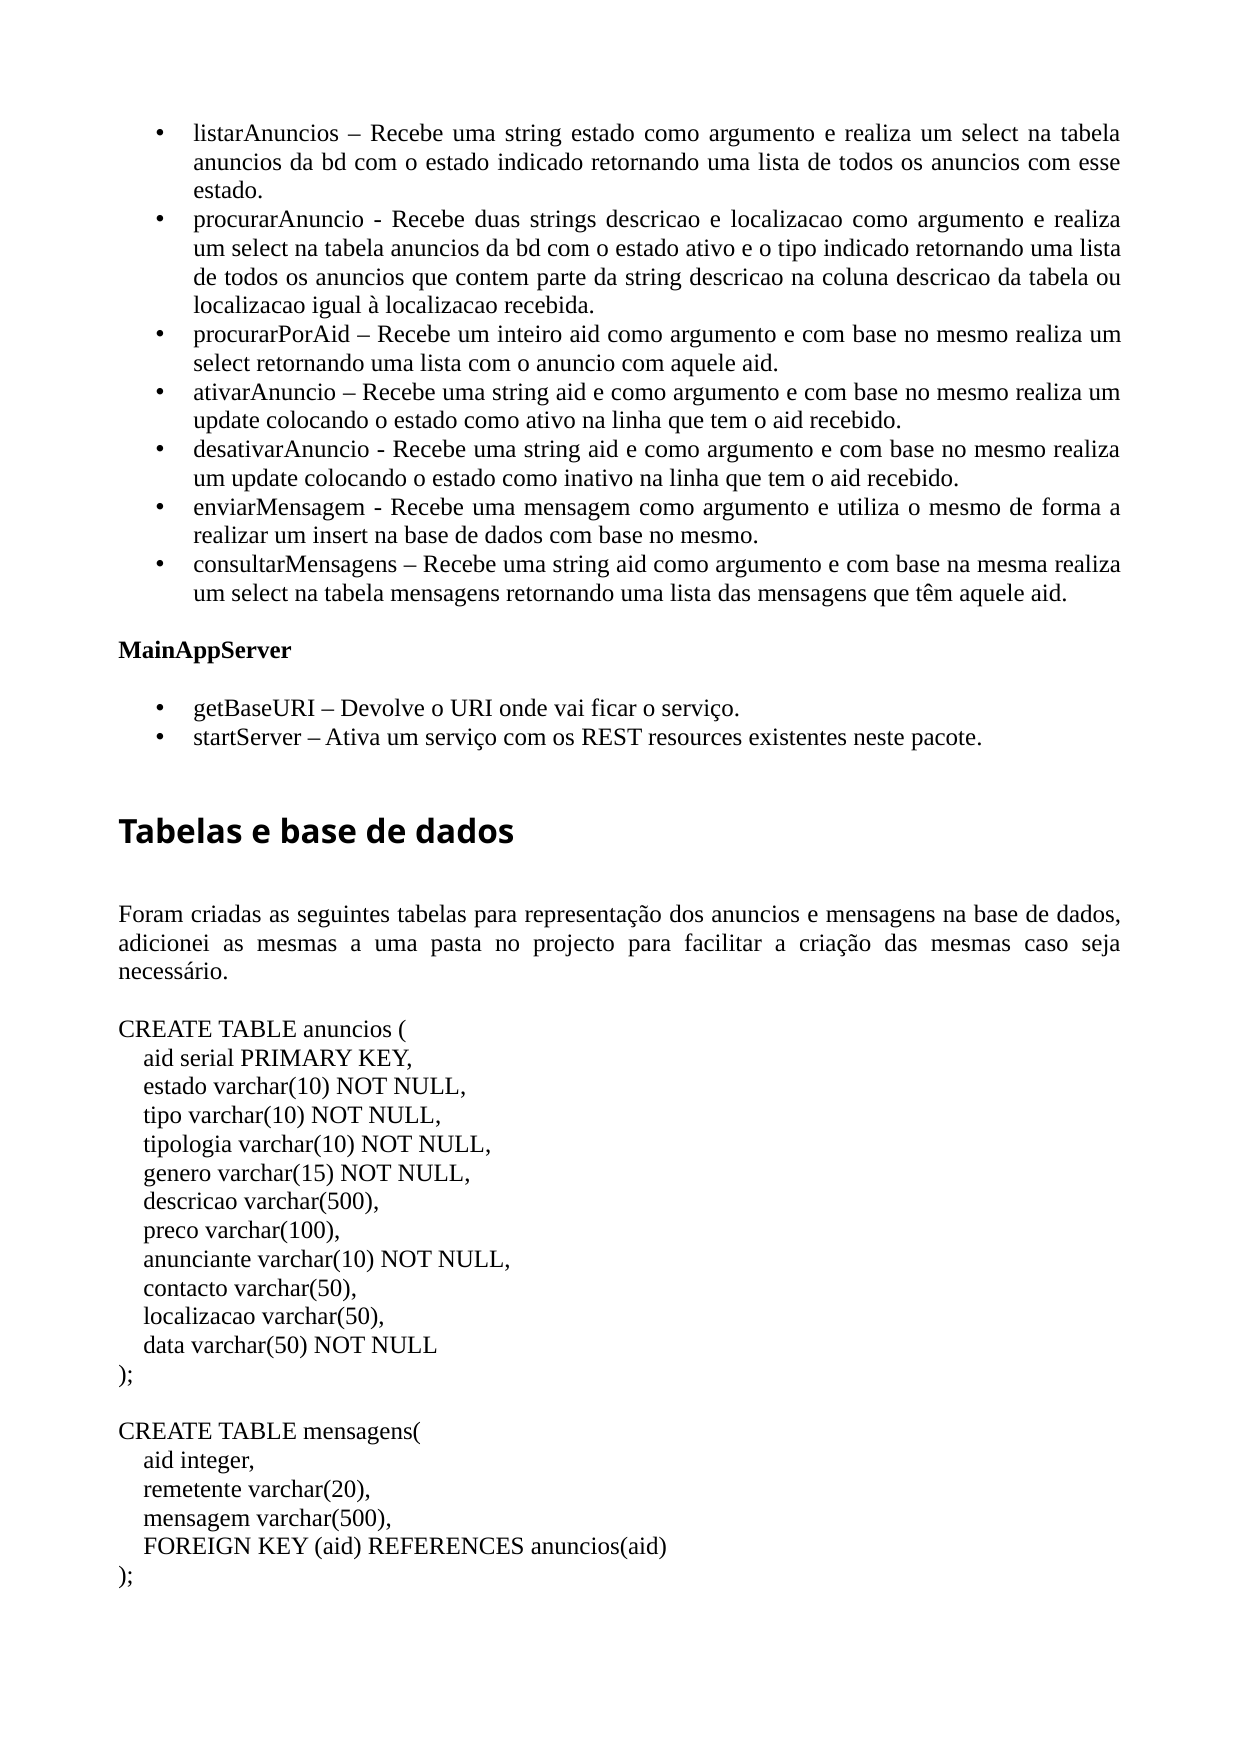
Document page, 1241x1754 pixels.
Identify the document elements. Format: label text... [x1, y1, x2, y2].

list ativarAnuncio – Recebe uma string aid e como argumento e com base no mesmo realiza um update colocando o estado como ativo na linha que tem o aid recebido. [156, 377, 1122, 434]
text data varchar(50) NOT NULL [118, 1330, 1122, 1359]
list listarAnuncios – Recebe uma string estado como argumento e realiza um select na tabela anuncios da bd com o estado indicado retornando uma lista de todos os anuncios com esse estado. [156, 118, 1122, 204]
text tipologia varchar(10) NOT NULL, [118, 1129, 1122, 1158]
list consultarMensagens – Recebe uma string aid como argumento e com base na mesma realiza um select na tabela mensagens retornando uma lista das mensagens que têm aquele aid. [156, 549, 1122, 607]
list startServer – Ativa um serviço com os REST resources existentes neste pacote. [156, 722, 1122, 751]
text aid integer, [118, 1445, 1122, 1474]
text ); [118, 1560, 1122, 1589]
text estado varchar(10) NOT NULL, [118, 1071, 1122, 1100]
text preco varchar(100), [118, 1215, 1122, 1244]
text Tabelas e base de dados [118, 808, 1122, 853]
text MainAppServer [118, 636, 1122, 664]
text remetente varchar(20), [118, 1474, 1122, 1503]
text Foram criadas as seguintes tabelas para representação dos anuncios e mensagens na base de dados, adicionei as mesmas a uma pasta no projecto para facilitar a criação das mesmas caso seja necessário. [118, 899, 1122, 985]
text CREATE TABLE anuncios ( [118, 1014, 1122, 1043]
text tipo varchar(10) NOT NULL, [118, 1100, 1122, 1129]
text contacto varchar(50), [118, 1273, 1122, 1301]
list enviarMensagem - Recebe uma mensagem como argumento e utiliza o mesmo de forma a realizar um insert na base de dados com base no mesmo. [156, 492, 1122, 549]
text FOREIGN KEY (aid) REFERENCES anuncios(aid) [118, 1531, 1122, 1560]
text localizacao varchar(50), [118, 1301, 1122, 1330]
text CREATE TABLE mensagens( [118, 1416, 1122, 1445]
text anunciante varchar(10) NOT NULL, [118, 1244, 1122, 1273]
list desativarAnuncio - Recebe uma string aid e como argumento e com base no mesmo realiza um update colocando o estado como inativo na linha que tem o aid recebido. [156, 434, 1122, 492]
text aid serial PRIMARY KEY, [118, 1043, 1122, 1071]
list procurarAnuncio - Recebe duas strings descricao e localizacao como argumento e realiza um select na tabela anuncios da bd com o estado ativo e o tipo indicado retornando uma lista de todos os anuncios que contem parte da string descricao na coluna descricao da tabela ou localizacao igual à localizacao recebida. [156, 204, 1122, 319]
text mensagem varchar(500), [118, 1503, 1122, 1531]
list getBaseURI – Devolve o URI onde vai ficar o serviço. [156, 693, 1122, 722]
list procurarPorAid – Recebe um inteiro aid como argumento e com base no mesmo realiza um select retornando uma lista com o anuncio com aquele aid. [156, 319, 1122, 377]
text descricao varchar(500), [118, 1186, 1122, 1215]
text genero varchar(15) NOT NULL, [118, 1158, 1122, 1186]
text ); [118, 1359, 1122, 1388]
